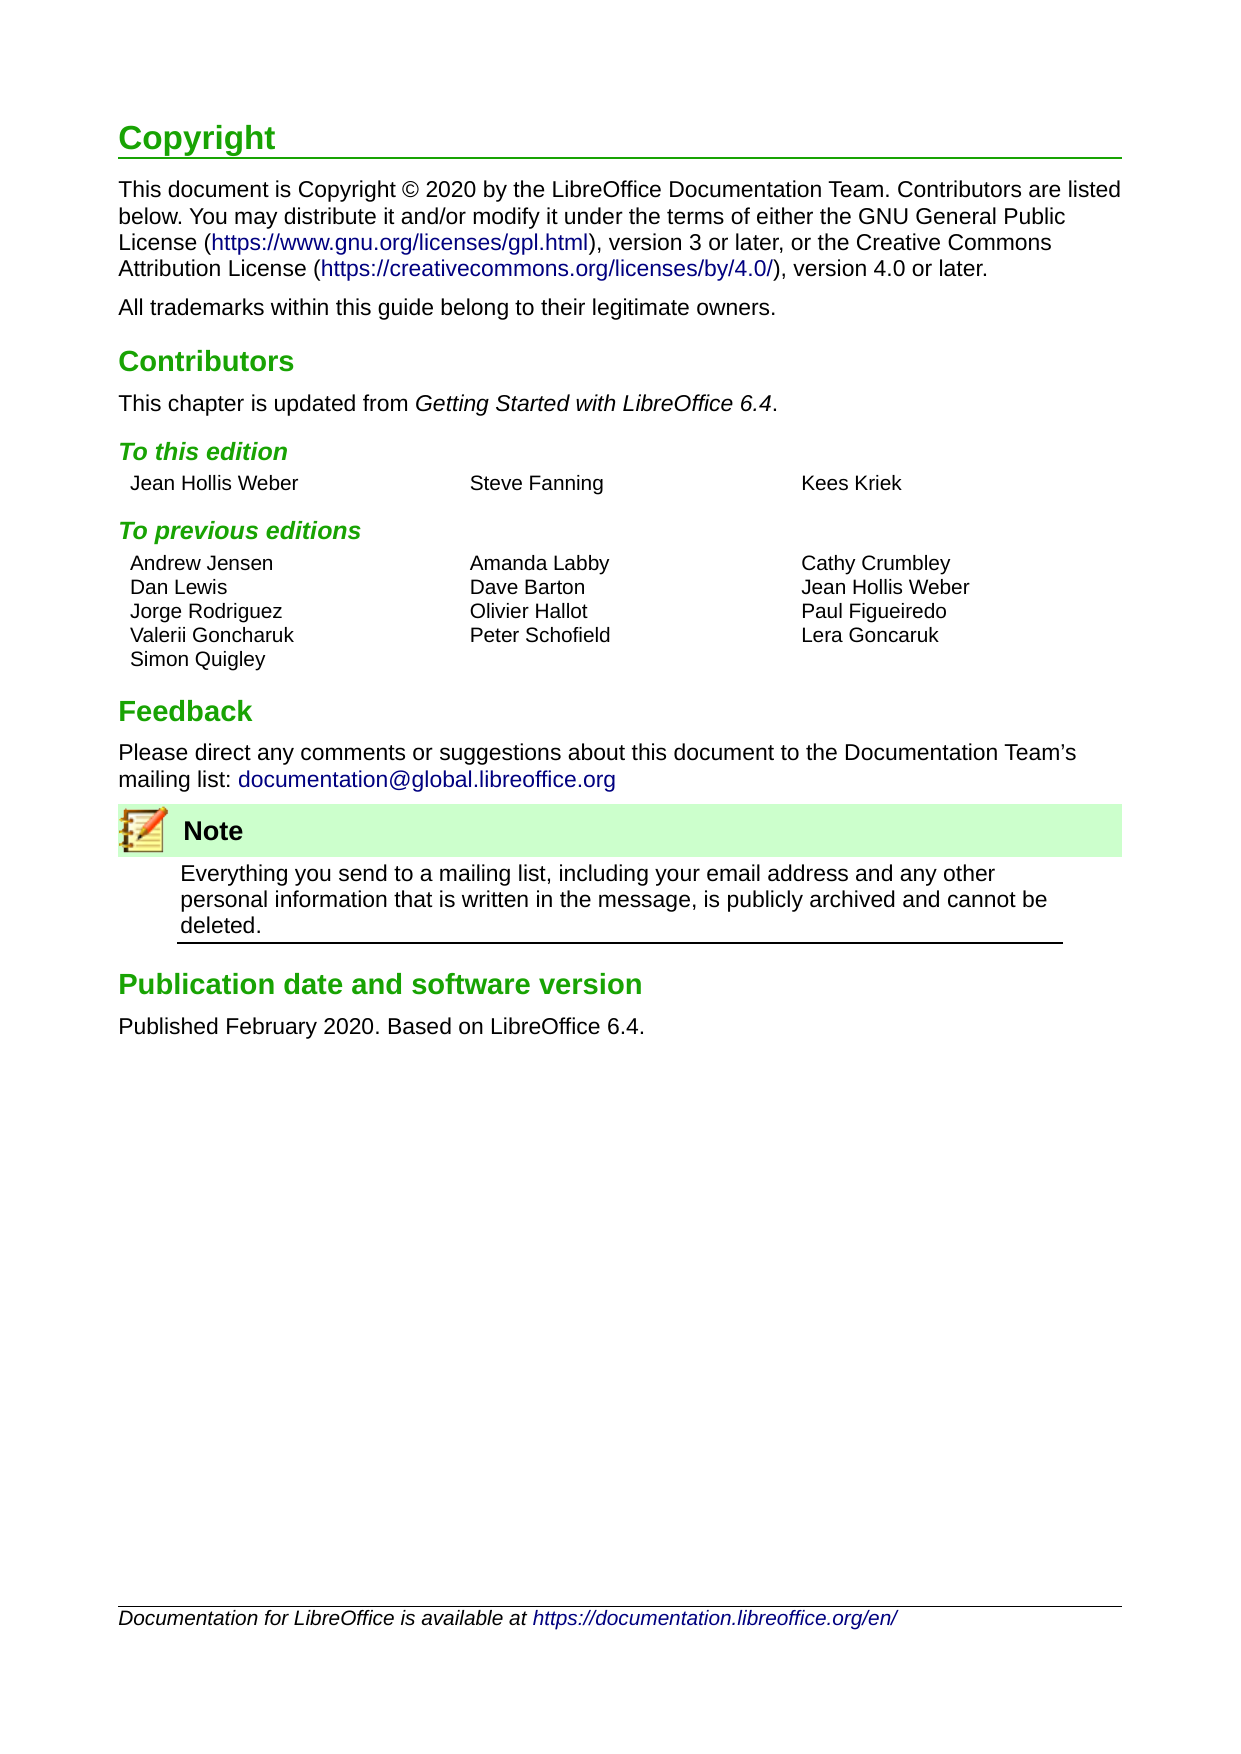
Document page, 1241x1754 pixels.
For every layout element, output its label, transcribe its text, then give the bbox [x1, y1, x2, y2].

text This document is Copyright © 2020 by the LibreOffice Documentation Team. Contributors are listed below. You may distribute it and/or modify it under the terms of either the GNU General Public License (https://www.gnu.org/licenses/gpl.html), version 3 or later, or the Creative Commons Attribution License (https://creativecommons.org/licenses/by/4.0/), version 4.0 or later. [118, 176, 1122, 282]
picture [119, 805, 170, 856]
table_cell Lera Goncaruk [789, 623, 1122, 646]
table_cell Valerii Goncharuk [118, 623, 458, 646]
table_header Steve Fanning [458, 471, 789, 495]
text Please direct any comments or suggestions about this document to the Documentation Team’s mailing list: documentation@global.libreoffice.org [118, 739, 1122, 792]
table_header Amanda Labby [458, 551, 789, 574]
subtitle Publication date and software version [118, 967, 1122, 1001]
table_header Jean Hollis Weber [118, 471, 458, 495]
text Published February 2020. Based on LibreOffice 6.4. [118, 1013, 1122, 1039]
table_cell Jean Hollis Weber [789, 575, 1122, 598]
text This chapter is updated from Getting Started with LibreOffice 6.4. [118, 389, 1122, 416]
table_cell Dave Barton [458, 575, 789, 598]
subtitle Copyright [118, 118, 1122, 157]
table_header Andrew Jensen [118, 551, 458, 574]
text Everything you send to a mailing list, including your email address and any other personal information that is written in the message, is publicly archived and cannot be deleted. [177, 857, 1063, 942]
table_cell [458, 646, 789, 670]
subtitle To previous editions [118, 516, 1122, 544]
subtitle Feedback [118, 694, 1122, 727]
table_cell Olivier Hallot [458, 599, 789, 622]
table_header Cathy Crumbley [789, 551, 1122, 574]
table_cell Jorge Rodriguez [118, 599, 458, 622]
table_header Kees Kriek [789, 471, 1122, 495]
table_cell [789, 646, 1122, 670]
subtitle Note [118, 804, 1122, 857]
subtitle Contributors [118, 344, 1122, 378]
text All trademarks within this guide belong to their legitimate owners. [118, 294, 1122, 321]
table_cell Dan Lewis [118, 575, 458, 598]
table_cell Peter Schofield [458, 623, 789, 646]
table_cell Simon Quigley [118, 646, 458, 670]
table_cell Paul Figueiredo [789, 599, 1122, 622]
subtitle To this edition [118, 437, 1122, 465]
